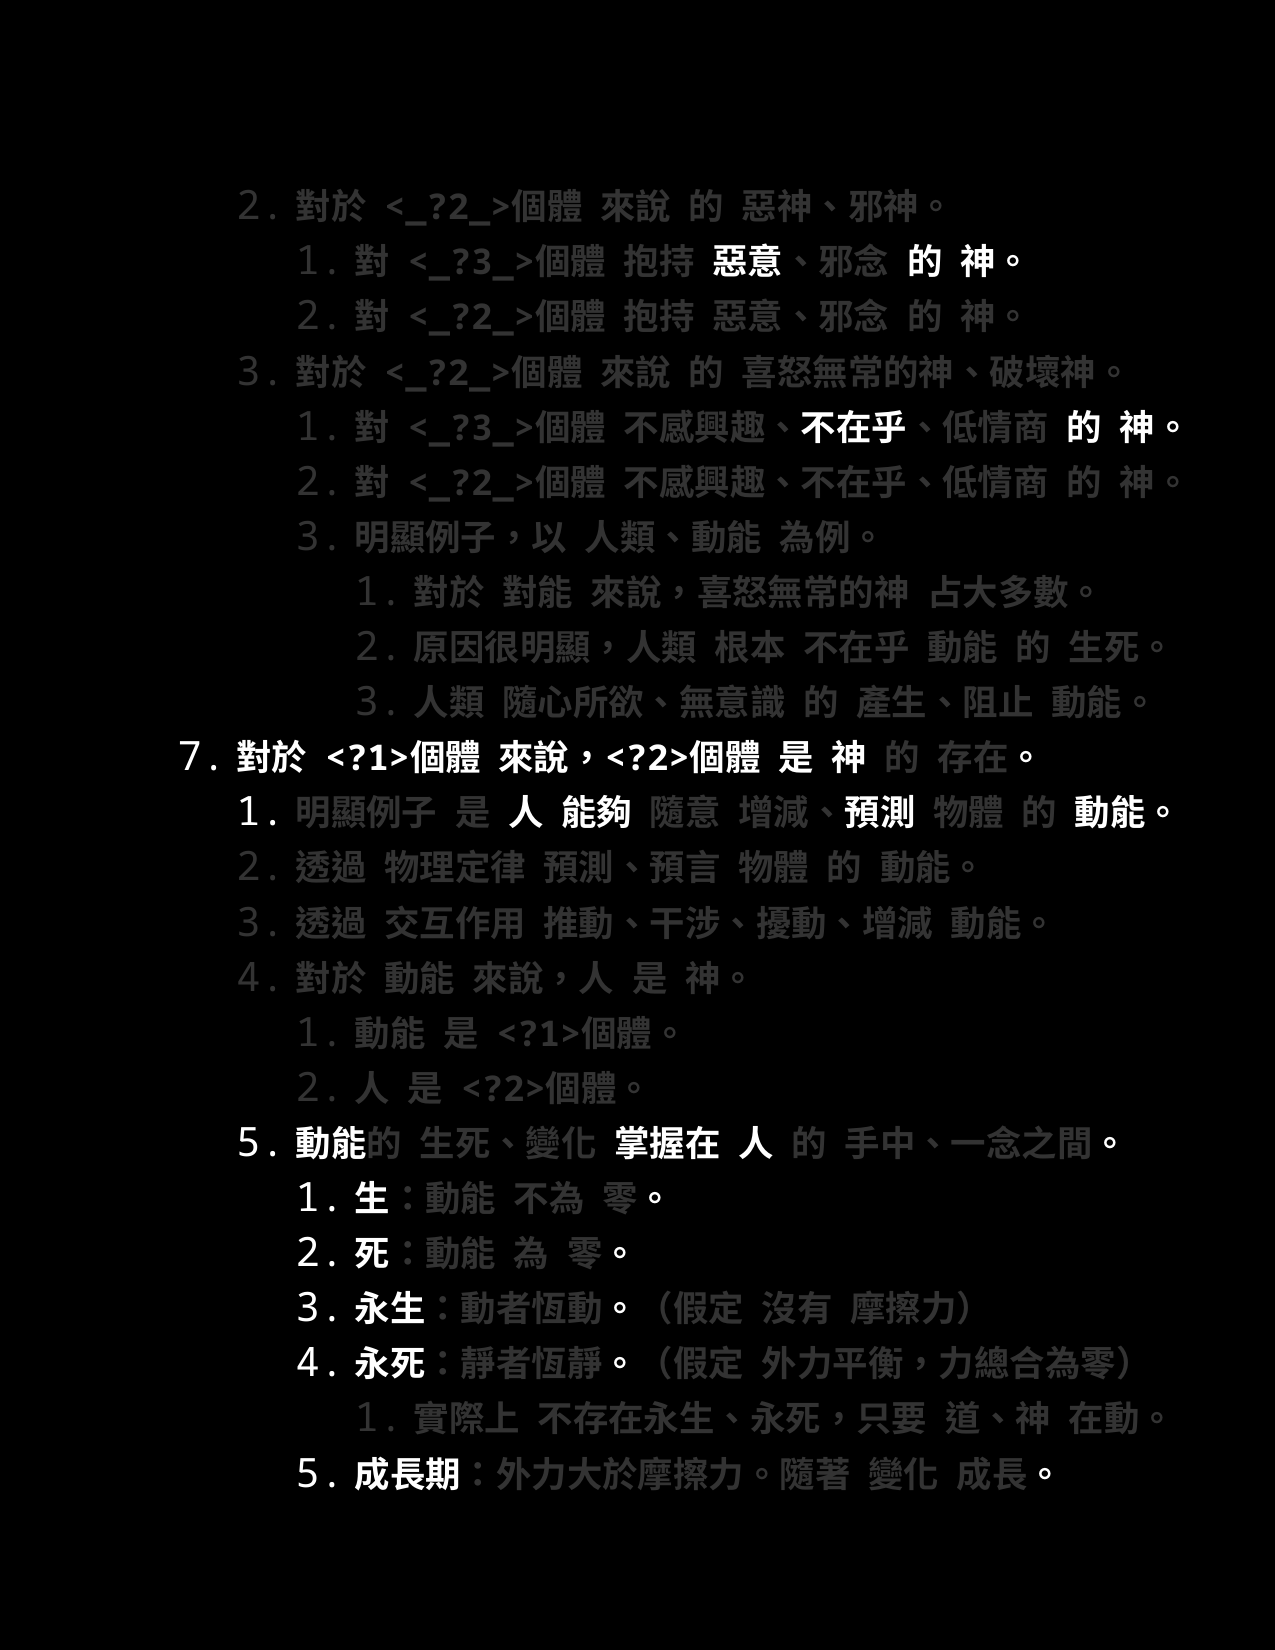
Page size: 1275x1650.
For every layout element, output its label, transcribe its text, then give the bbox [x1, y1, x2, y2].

list 對於 對能 來說，喜怒無常的神 占大多數。 [354, 562, 1157, 617]
list 動能的 生死、變化 掌握在 人 的 手中、一念之間。 [236, 1113, 1157, 1168]
list 對 <_?2_>個體 抱持 惡意、邪念 的 神。 [295, 287, 1157, 342]
list 明顯例子，以 人類、動能 為例。 [295, 507, 1157, 562]
list 對於 動能 來說，人 是 神。 [236, 948, 1157, 1003]
list 成長期：外力大於摩擦力。隨著 變化 成長。 [295, 1444, 1157, 1499]
list 永生：動者恆動。（假定 沒有 摩擦力） [295, 1278, 1157, 1333]
list 對 <_?3_>個體 抱持 惡意、邪念 的 神。 [295, 231, 1157, 287]
list 透過 交互作用 推動、干涉、擾動、增減 動能。 [236, 893, 1157, 948]
list 死：動能 為 零。 [295, 1223, 1157, 1278]
list 生：動能 不為 零。 [295, 1168, 1157, 1223]
list 永死：靜者恆靜。（假定 外力平衡，力總合為零） [295, 1333, 1157, 1389]
list 透過 物理定律 預測、預言 物體 的 動能。 [236, 838, 1157, 893]
list 對於 <_?2_>個體 來說 的 喜怒無常的神、破壞神。 [236, 342, 1157, 397]
list 實際上 不存在永生、永死，只要 道、神 在動。 [354, 1389, 1157, 1444]
list 原因很明顯，人類 根本 不在乎 動能 的 生死。 [354, 617, 1157, 672]
list 對 <_?2_>個體 不感興趣、不在乎、低情商 的 神。 [295, 452, 1157, 507]
list 人類 隨心所欲、無意識 的 產生、阻止 動能。 [354, 672, 1157, 727]
list 動能 是 <?1>個體。 [295, 1003, 1157, 1058]
list 人 是 <?2>個體。 [295, 1058, 1157, 1113]
list 對於 <?1>個體 來說，<?2>個體 是 神 的 存在。 [177, 727, 1157, 782]
list 明顯例子 是 人 能夠 隨意 增減、預測 物體 的 動能。 [236, 782, 1157, 838]
list 對 <_?3_>個體 不感興趣、不在乎、低情商 的 神。 [295, 397, 1157, 452]
list 對於 <_?2_>個體 來說 的 惡神、邪神。 [236, 176, 1157, 231]
